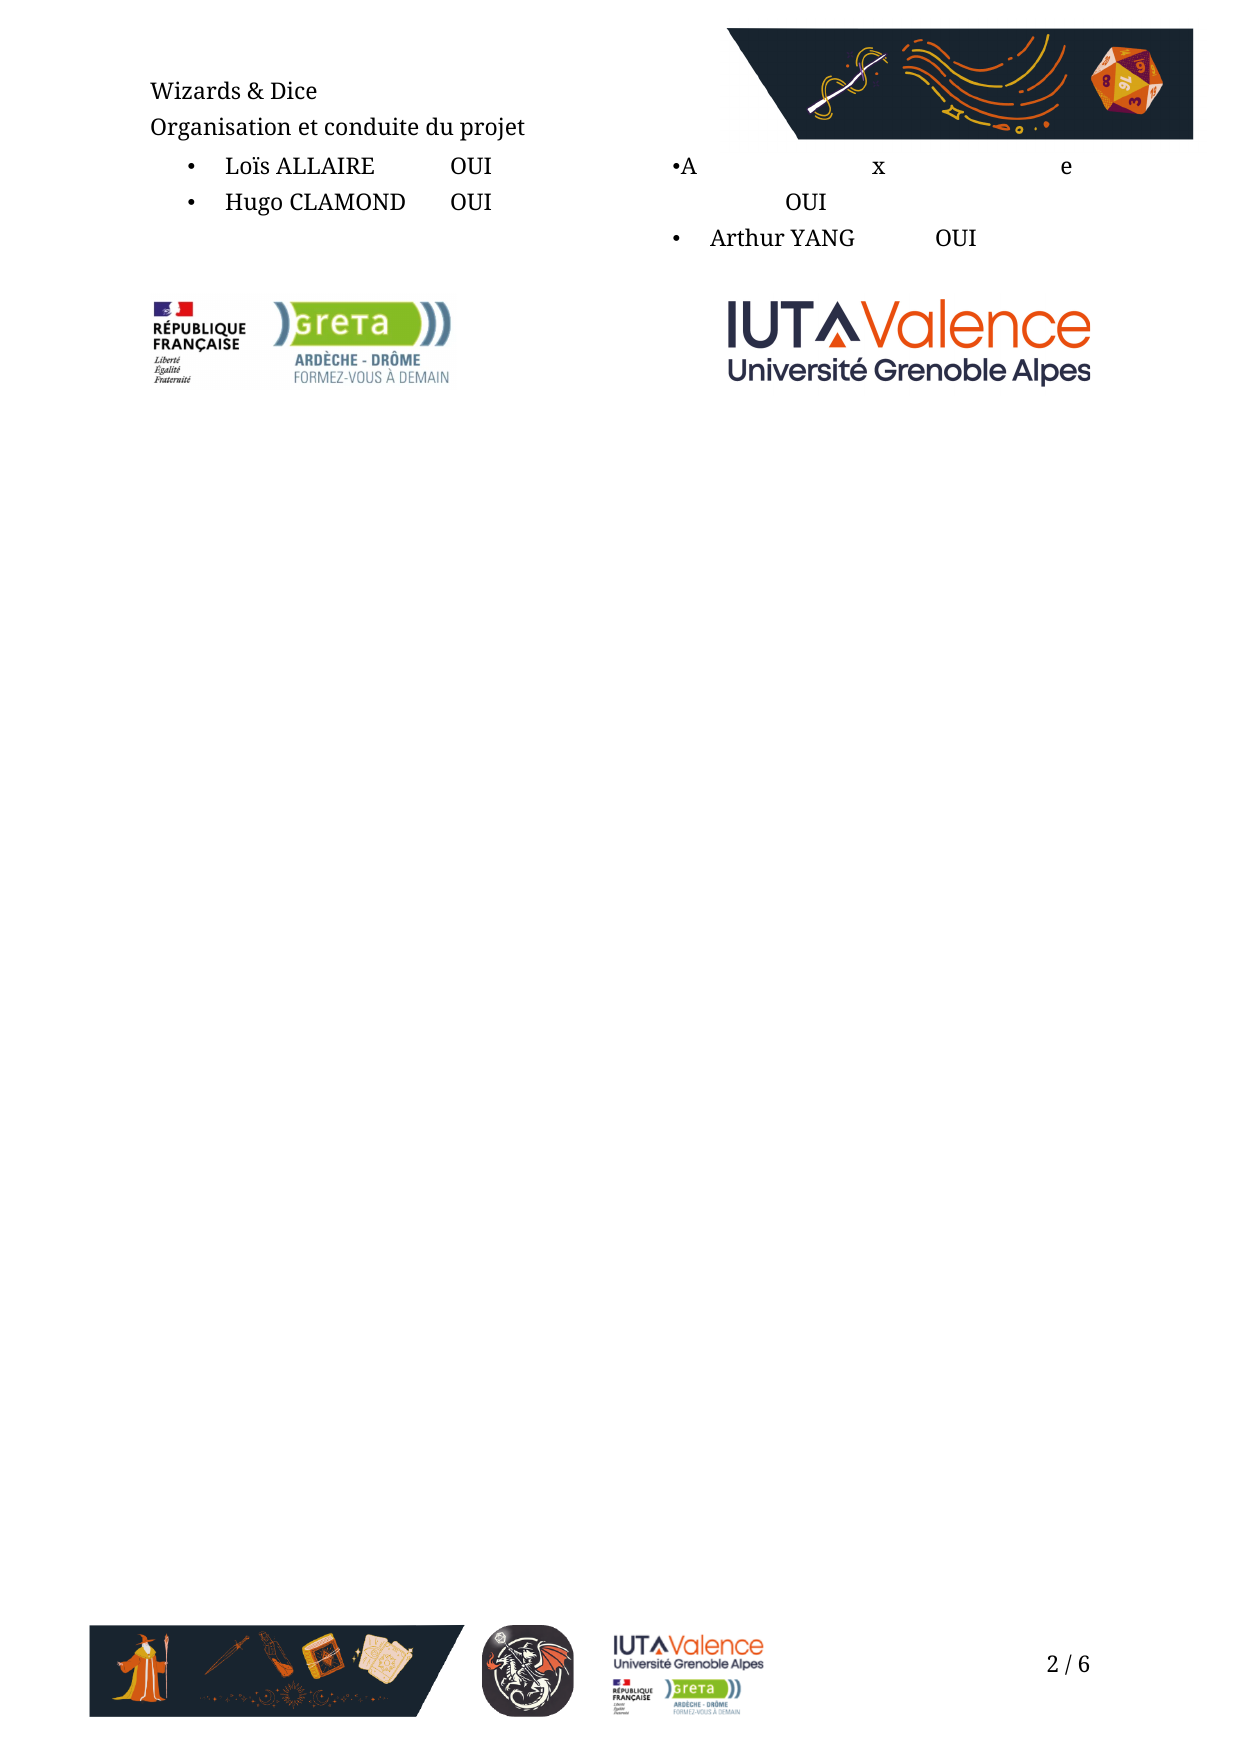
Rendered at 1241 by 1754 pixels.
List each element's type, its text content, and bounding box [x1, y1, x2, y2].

list Axel MOURILLON OUI [672, 150, 1090, 217]
picture [720, 18, 1208, 153]
picture [728, 293, 1091, 396]
list Hugo CLAMOND OUI [187, 186, 605, 217]
list Loïs ALLAIRE OUI [187, 150, 605, 181]
list Arthur YANG OUI [672, 222, 1090, 253]
picture [81, 1614, 788, 1726]
picture [150, 293, 457, 390]
